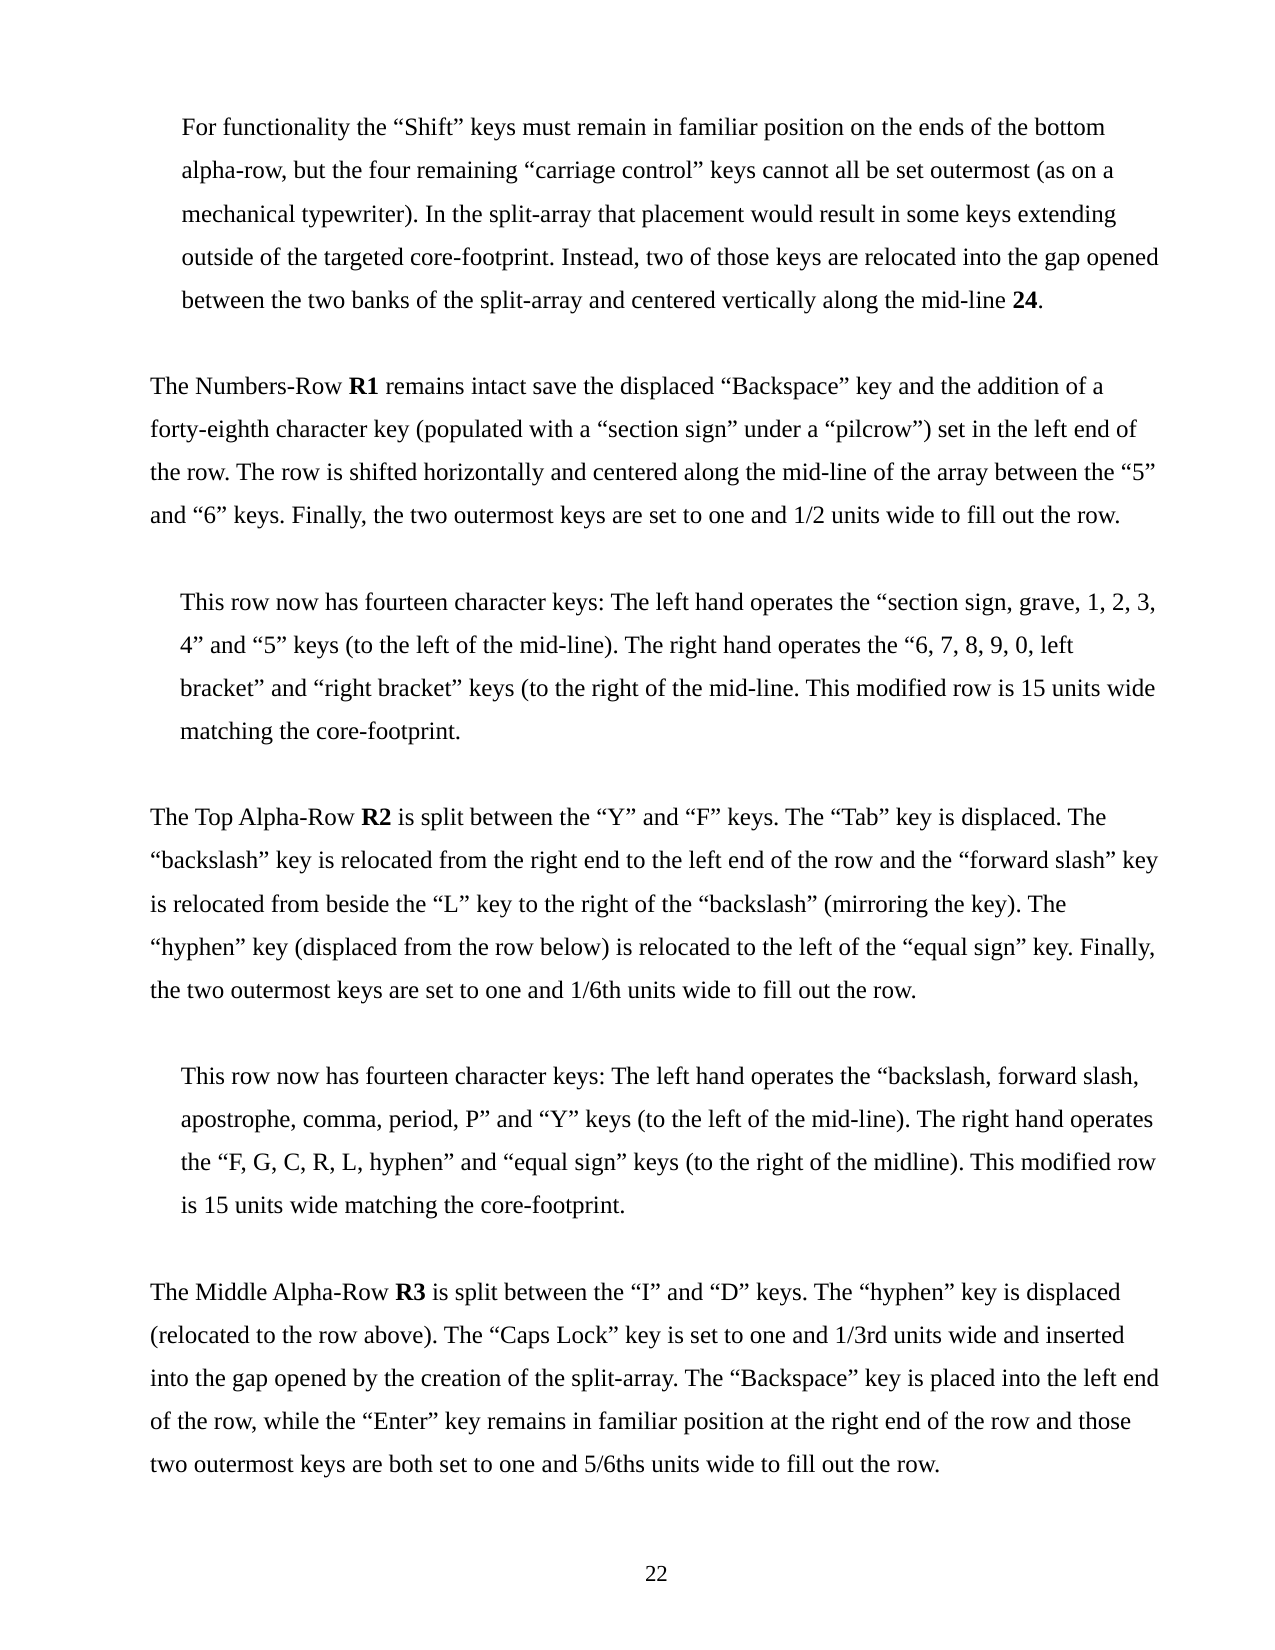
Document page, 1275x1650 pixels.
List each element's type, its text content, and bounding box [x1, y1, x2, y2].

text This row now has fourteen character keys: The left hand operates the “section sign, grave, 1, 2, 3, 4” and “5” keys (to the left of the mid-line). The right hand operates the “6, 7, 8, 9, 0, left bracket” and “right bracket” keys (to the right of the mid-line. This modified row is 15 units wide matching the core-footprint. [180, 587, 1162, 745]
text The Numbers-Row R1 remains intact save the displaced “Backspace” key and the addition of a forty-eighth character key (populated with a “section sign” under a “pilcrow”) set in the left end of the row. The row is shifted horizontally and centered along the mid-line of the array between the “5” and “6” keys. Finally, the two outermost keys are set to one and 1/2 units wide to fill out the row. [150, 371, 1162, 529]
text For functionality the “Shift” keys must remain in familiar position on the ends of the bottom alpha-row, but the four remaining “carriage control” keys cannot all be set outermost (as on a mechanical typewriter). In the split-array that placement would result in some keys extending outside of the targeted core-footprint. Instead, two of those keys are relocated into the gap opened between the two banks of the split-array and centered vertically along the mid-line 24. [181, 112, 1162, 314]
text The Middle Alpha-Row R3 is split between the “I” and “D” keys. The “hyphen” key is displaced (relocated to the row above). The “Caps Lock” key is set to one and 1/3rd units wide and inserted into the gap opened by the creation of the split-array. The “Backspace” key is placed into the left end of the row, while the “Enter” key remains in familiar position at the right end of the row and those two outermost keys are both set to one and 5/6ths units wide to fill out the row. [150, 1277, 1162, 1478]
text The Top Alpha-Row R2 is split between the “Y” and “F” keys. The “Tab” key is displaced. The “backslash” key is relocated from the right end to the left end of the row and the “forward slash” key is relocated from beside the “L” key to the right of the “backslash” (mirroring the key). The “hyphen” key (displaced from the row below) is relocated to the left of the “equal sign” key. Finally, the two outermost keys are set to one and 1/6th units wide to fill out the row. [150, 802, 1162, 1004]
text This row now has fourteen character keys: The left hand operates the “backslash, forward slash, apostrophe, comma, period, P” and “Y” keys (to the left of the mid-line). The right hand operates the “F, G, C, R, L, hyphen” and “equal sign” keys (to the right of the midline). This modified row is 15 units wide matching the core-footprint. [181, 1061, 1162, 1219]
